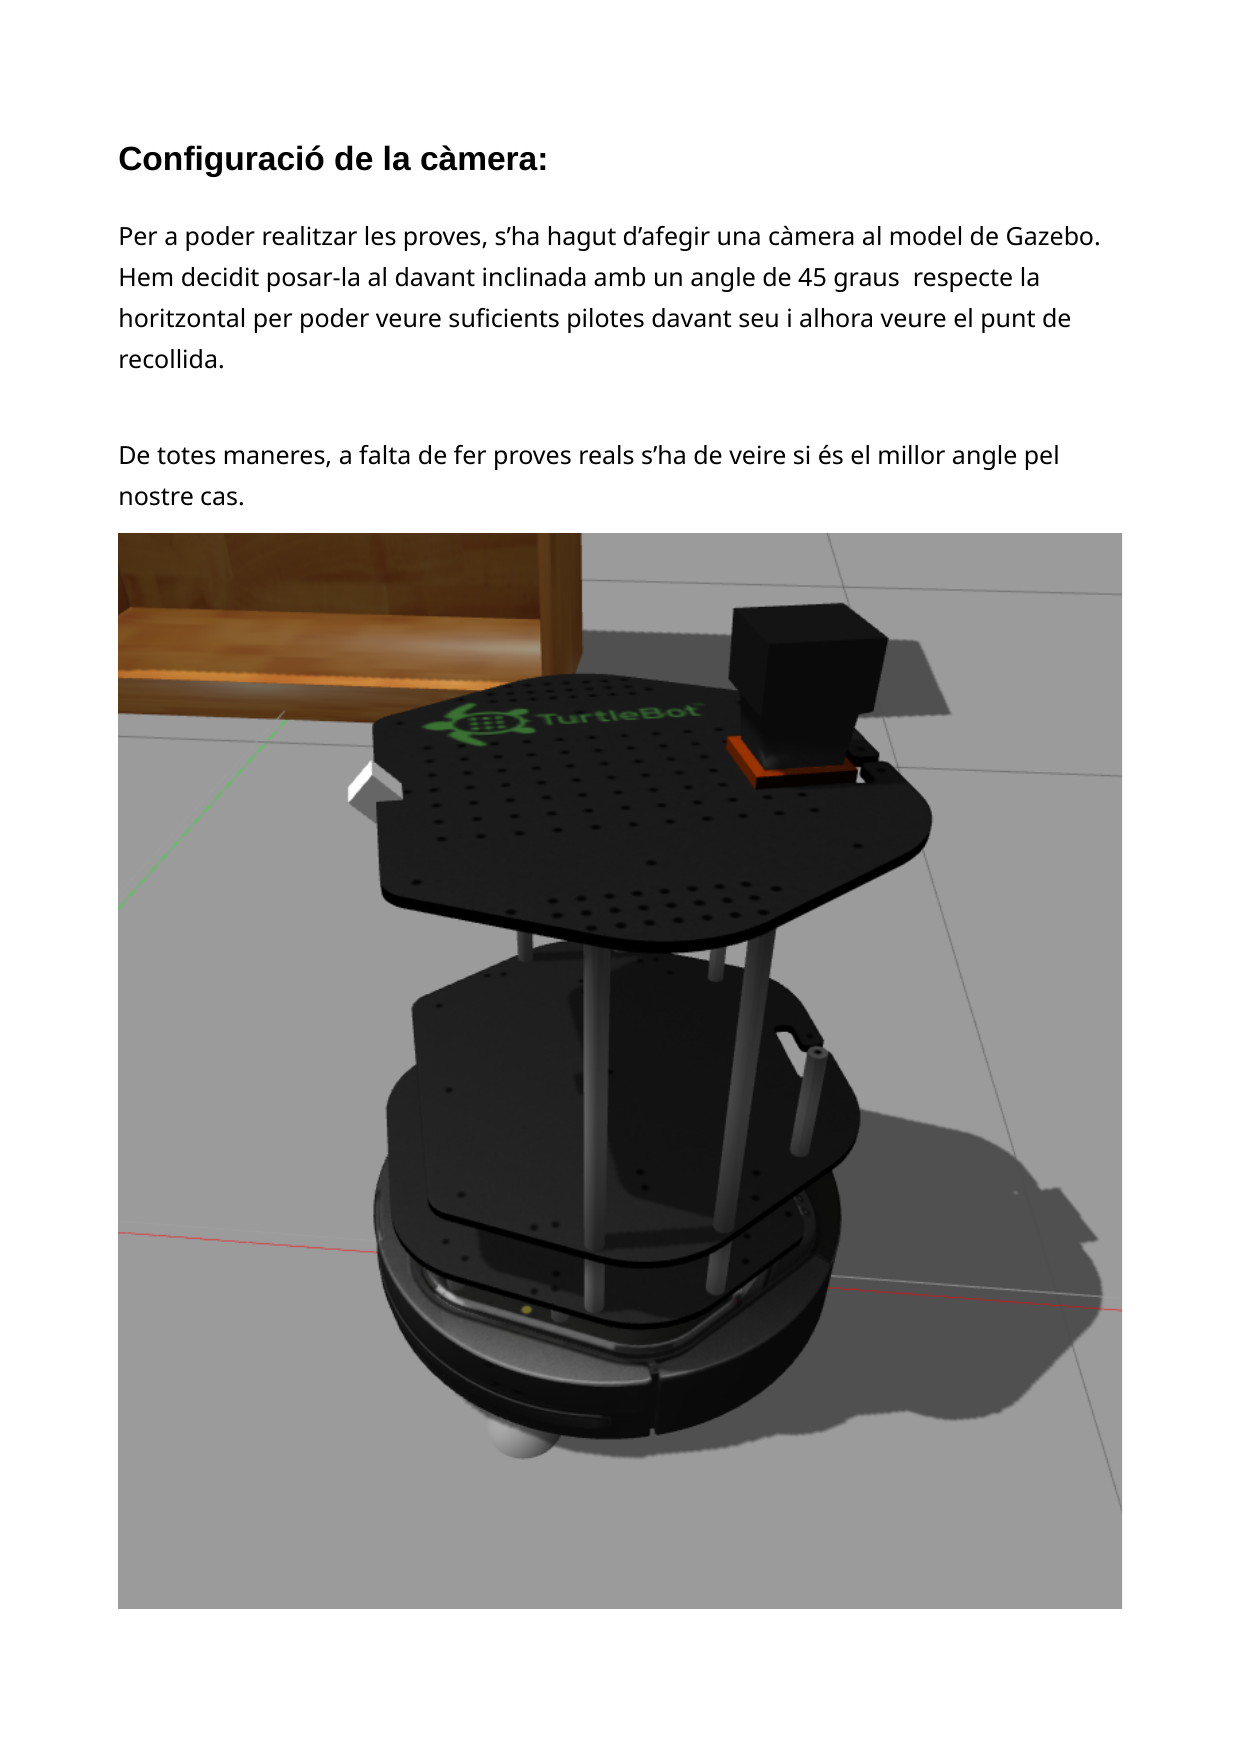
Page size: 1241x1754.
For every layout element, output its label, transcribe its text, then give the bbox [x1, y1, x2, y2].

picture [118, 533, 1123, 1609]
text De totes maneres, a falta de fer proves reals s’ha de veire si és el millor angle pel nostre cas. [118, 397, 1122, 512]
text Per a poder realitzar les proves, s’ha hagut d’afegir una càmera al model de Gazebo. Hem decidit posar-la al davant inclinada amb un angle de 45 graus respecte la horitzontal per poder veure suficients pilotes davant seu i alhora veure el punt de recollida. [118, 219, 1122, 375]
subtitle Configuració de la càmera: [118, 139, 1122, 178]
